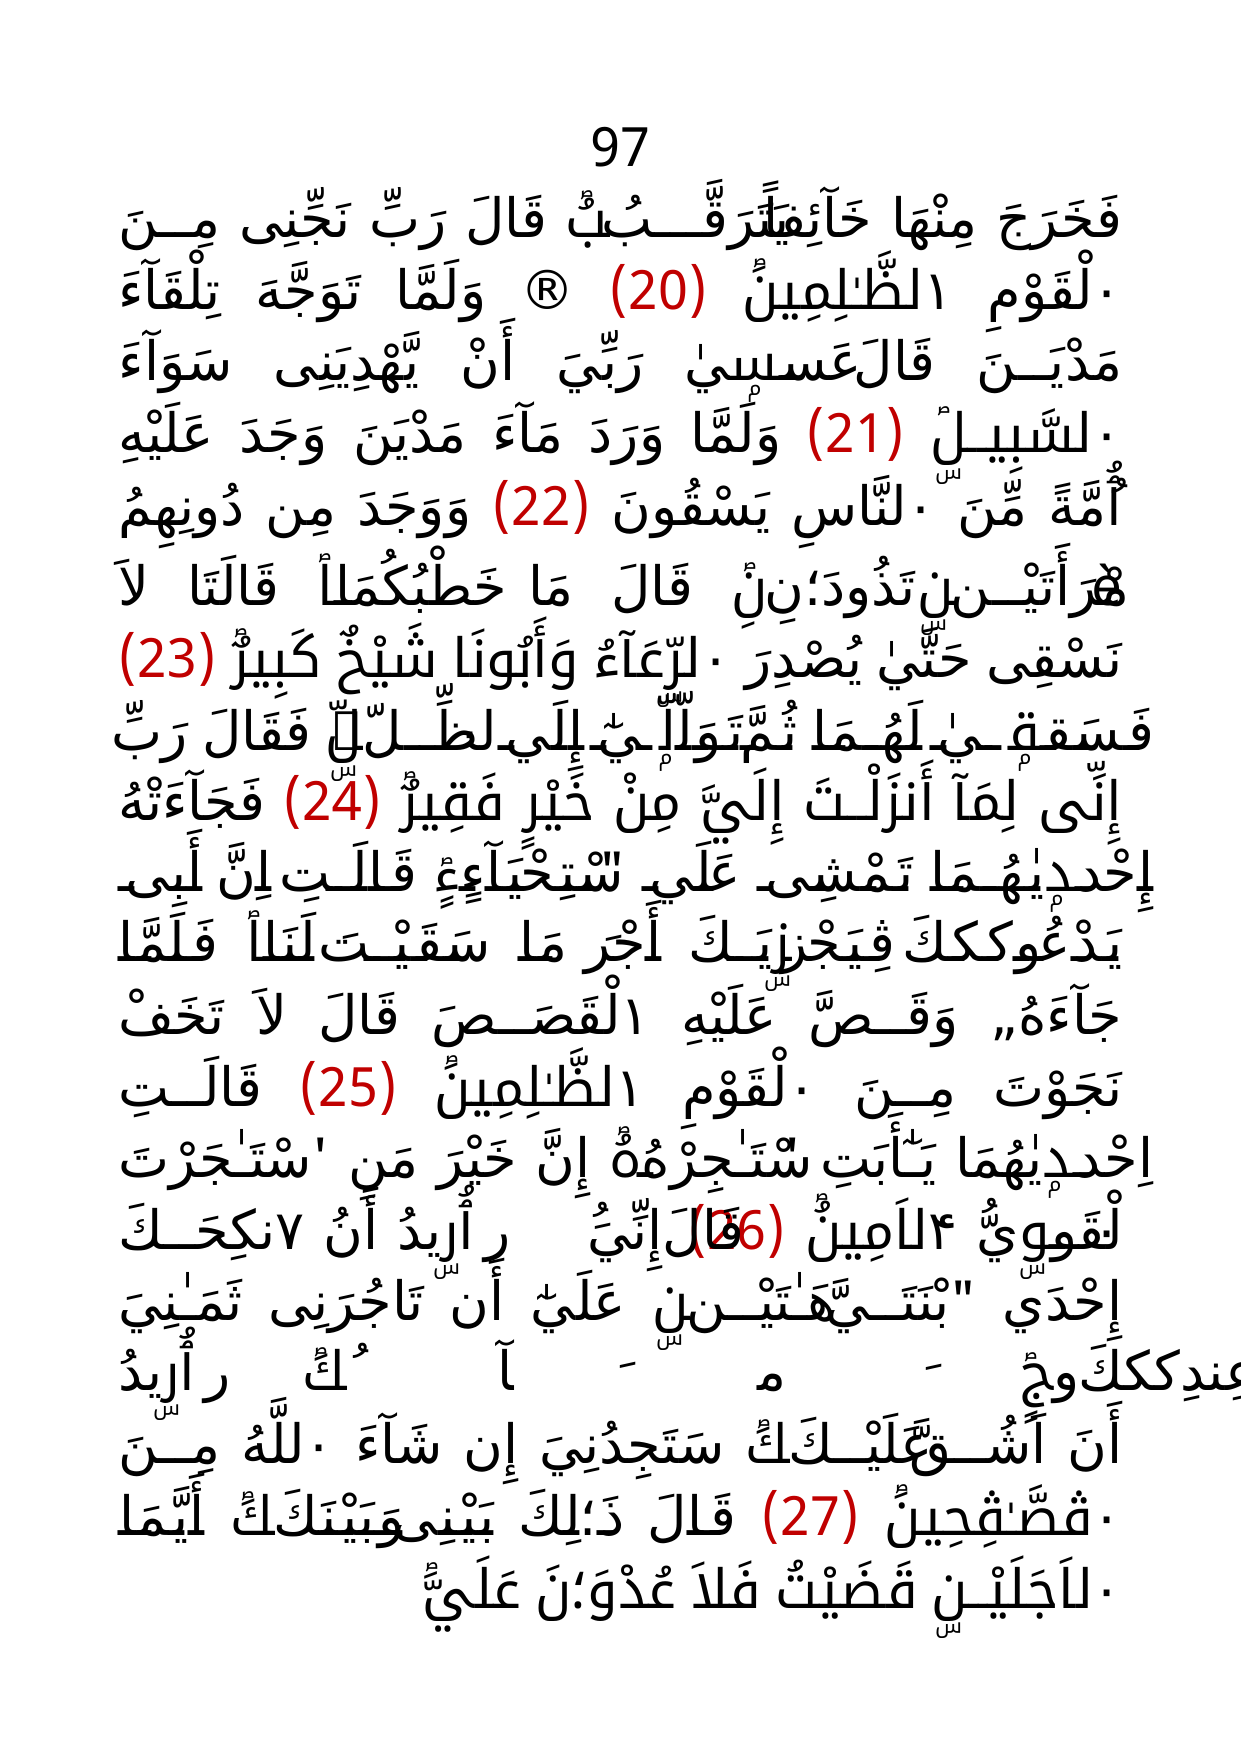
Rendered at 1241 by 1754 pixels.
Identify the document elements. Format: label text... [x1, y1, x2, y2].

text فَخَرَجَ مِنْهَا خَآئِفاً يَتَرَقَّـــبُؐ قَالَ رَبِّ نَجِّنِى مِــنَ ۰لْقَوْمِ ۱لظَّـٰلِمِينَؐ (20) ® وَلَمَّا تَوَجَّهَ تِلْقَآءَ مَدْيَــنَ قَالَ عَسۭيٰ رَبِّيَ أَنْ يَّهْدِيَنِى سَوَآءَ ۰لسَّبِيــلۣؐ (21) وَلَمَّا وَرَدَ مَآءَ مَدْيَنَ وَجَدَ عَلَيْهِ ٱُمَّةً مِّنَ ۰لنَّاسِ يَسْقُونَ (22) وَوَجَدَ مِن دُونِهِمُ èمْرَأَتَيْــنۣ تَذُودَ؛نِؐ قَالَ مَا خَطْبُكُمَاؐ قَالَتَا لاَ نَسْقِى حَتَّيٰ يُصْدِرَ ۰لرّۣعَآءُ وَأَبُونَا شَيْخٌ كَبِيرٌؐ (23) فَسَقۭــيٰ لَهُمَا ثُمَّ تَوَلّۭـيٰٓ إِلَي ۰لظِّــلّۣ فَقَالَ رَبِّ إِنِّى لِمَآ أَنزَلْــتَ إِلَيَّ مِنْ خَيْرٍ فَقِيرٌؐ (24) فَجَآءَتْهُ إِحْدۭيٰهُمَا تَمْشِى عَلَي "سْتِحْيَآءٍؐ قَالَــتِ اِنَّ أَبِى يَدْعُوكككَ ڤِيَجْزۣيَــكَ أَجْرَ مَا سَقَيْــتَ لَنَاؐ فَلَمَّا جَآءَهُ„ وَقَــصَّ عَلَيْهِ ۱لْقَصَــصَ قَالَ لاَ تَخَفْ نَجَوْتَ مِــنَ ۰لْقَوْمِ ۱لظَّـٰلِمِينَؐ (25) قَالَــتِ اِحْدۭيٰهُمَا يَـٰٓأَبَتِ 'سْتَـٰجِرْهُؐ إِنَّ خَيْرَ مَنِ 'سْتَـٰجَرْتَ ۰لْقَوۣيُّ ۴لاَمِينُؐ (26) قَالَ إِنِّيَ ٱُرۣيدُ أَنُ ۷نكِحَــكَ إِحْدَي "بْنَتَــيَّ هَـٰتَيْــنۣ عَلَيٰٓ أَن تَاجُرَنِى ثَمَـٰنِيَ حِجَجٍؐ فَإِنَ اَتْمَمْتَ عَشْراً فَمِنْ عِندِكككَؐ وَمَآ ٱُرۣيدُ أَنَ اَشُــقَّ عَلَيْــكَؐ سَتَجِدُنِيَ إِن شَآءَ ۰للَّهُ مِــنَ ۰ڤصَّـٰڤِحِينَؐ (27) قَالَ ذَ؛لِكَ بَيْنِى وَبَيْنَكَؐ أَيَّمَا ۰لاَجَلَيْــنۣ قَضَيْتُ فَلاَ عُدْوَ؛نَ عَلَيَّؐ [118, 189, 1122, 1630]
text 97 [118, 118, 1122, 189]
